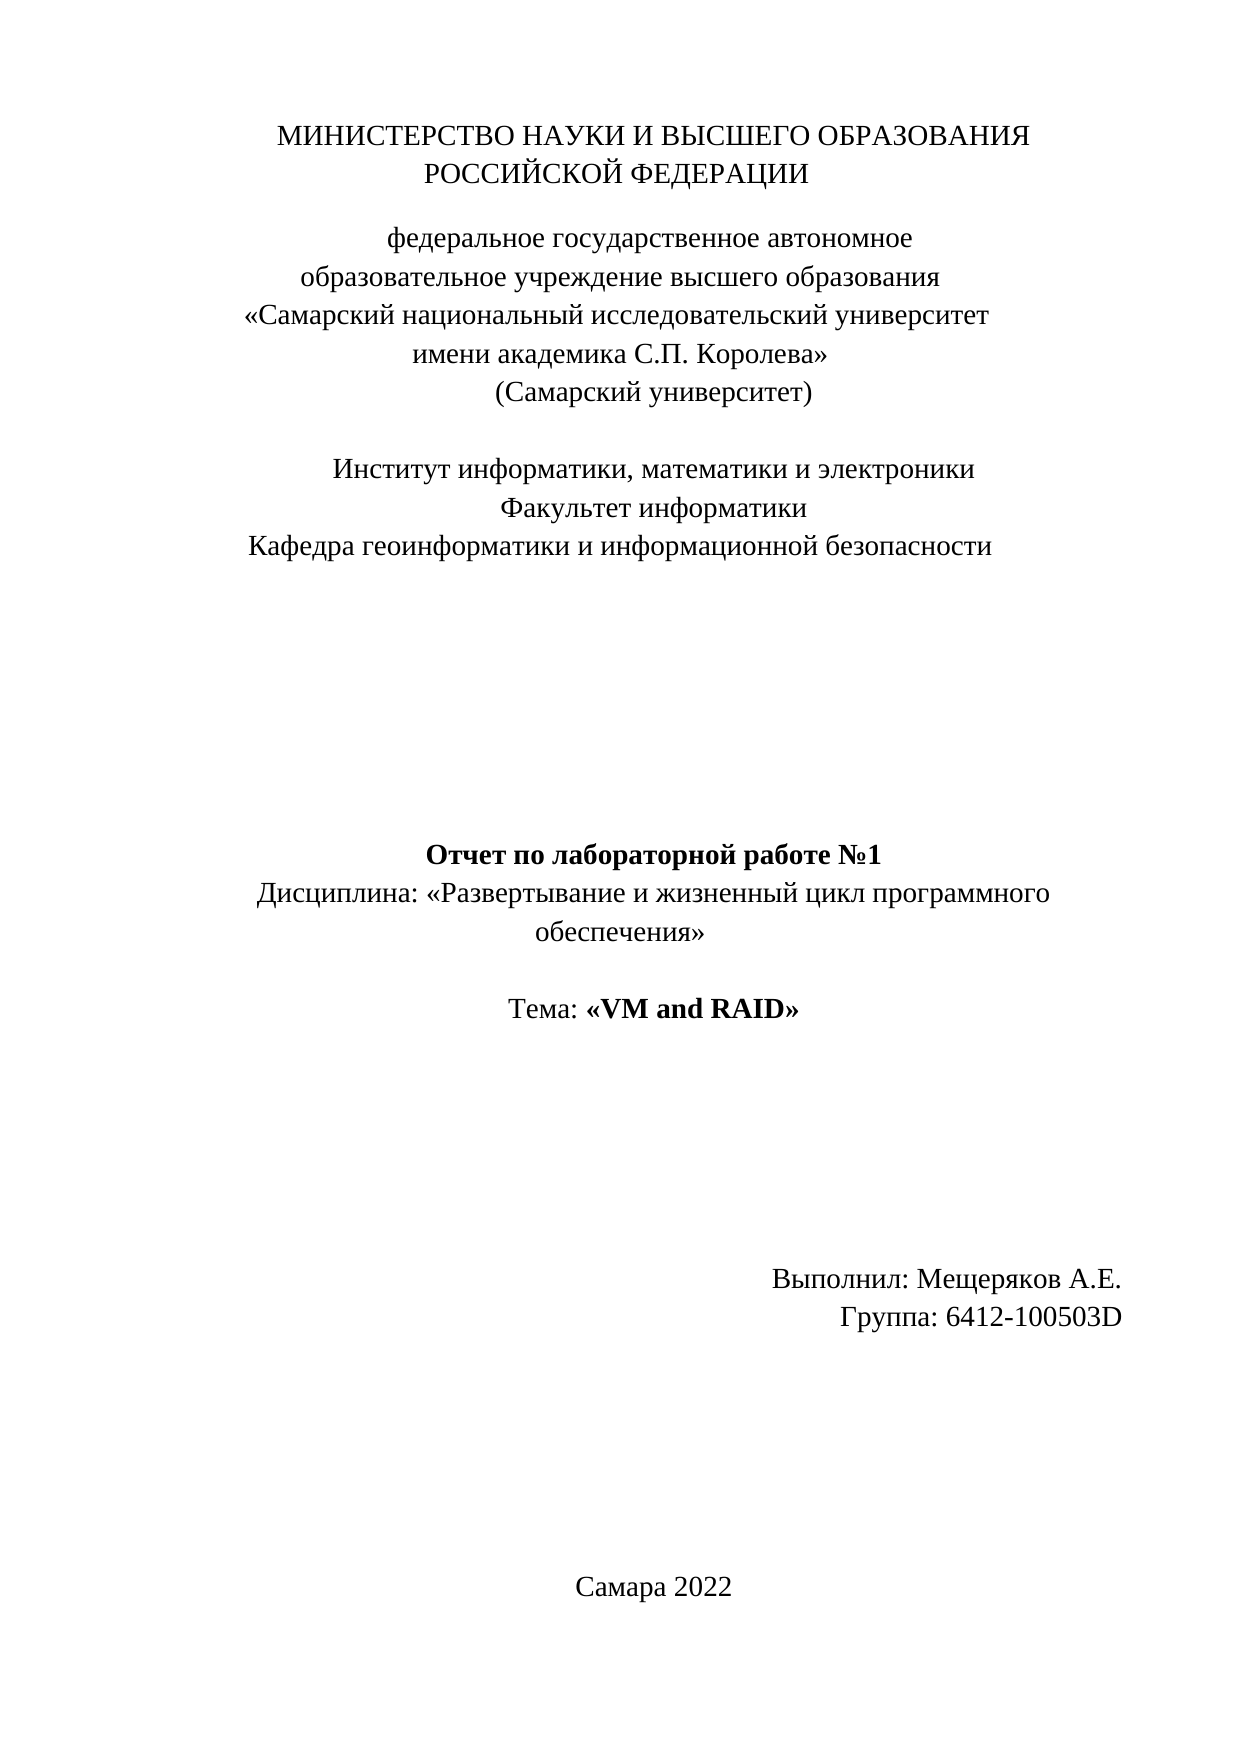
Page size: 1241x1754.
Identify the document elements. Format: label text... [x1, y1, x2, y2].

text (Самарский университет) [118, 374, 1122, 408]
text Выполнил: Мещеряков А.Е. [118, 1261, 1122, 1294]
text Тема: «VM and RAID» [118, 991, 1122, 1024]
text Факультет информатики Кафедра геоинформатики и информационной безопасности [118, 490, 1122, 562]
text Самара 2022 [118, 1569, 1122, 1603]
text Институт информатики, математики и электроники [118, 451, 1122, 485]
text федеральное государственное автономное образовательное учреждение высшего образования «Самарский национальный исследовательский университет имени академика С.П. Королева» [118, 220, 1122, 369]
text МИНИСТЕРСТВО НАУКИ И ВЫСШЕГО ОБРАЗОВАНИЯ РОССИЙСКОЙ ФЕДЕРАЦИИ [118, 118, 1122, 190]
text Отчет по лабораторной работе №1 [118, 837, 1122, 870]
text Дисциплина: «Развертывание и жизненный цикл программного обеспечения» [118, 875, 1122, 947]
text Группа: 6412-100503D [118, 1299, 1122, 1333]
